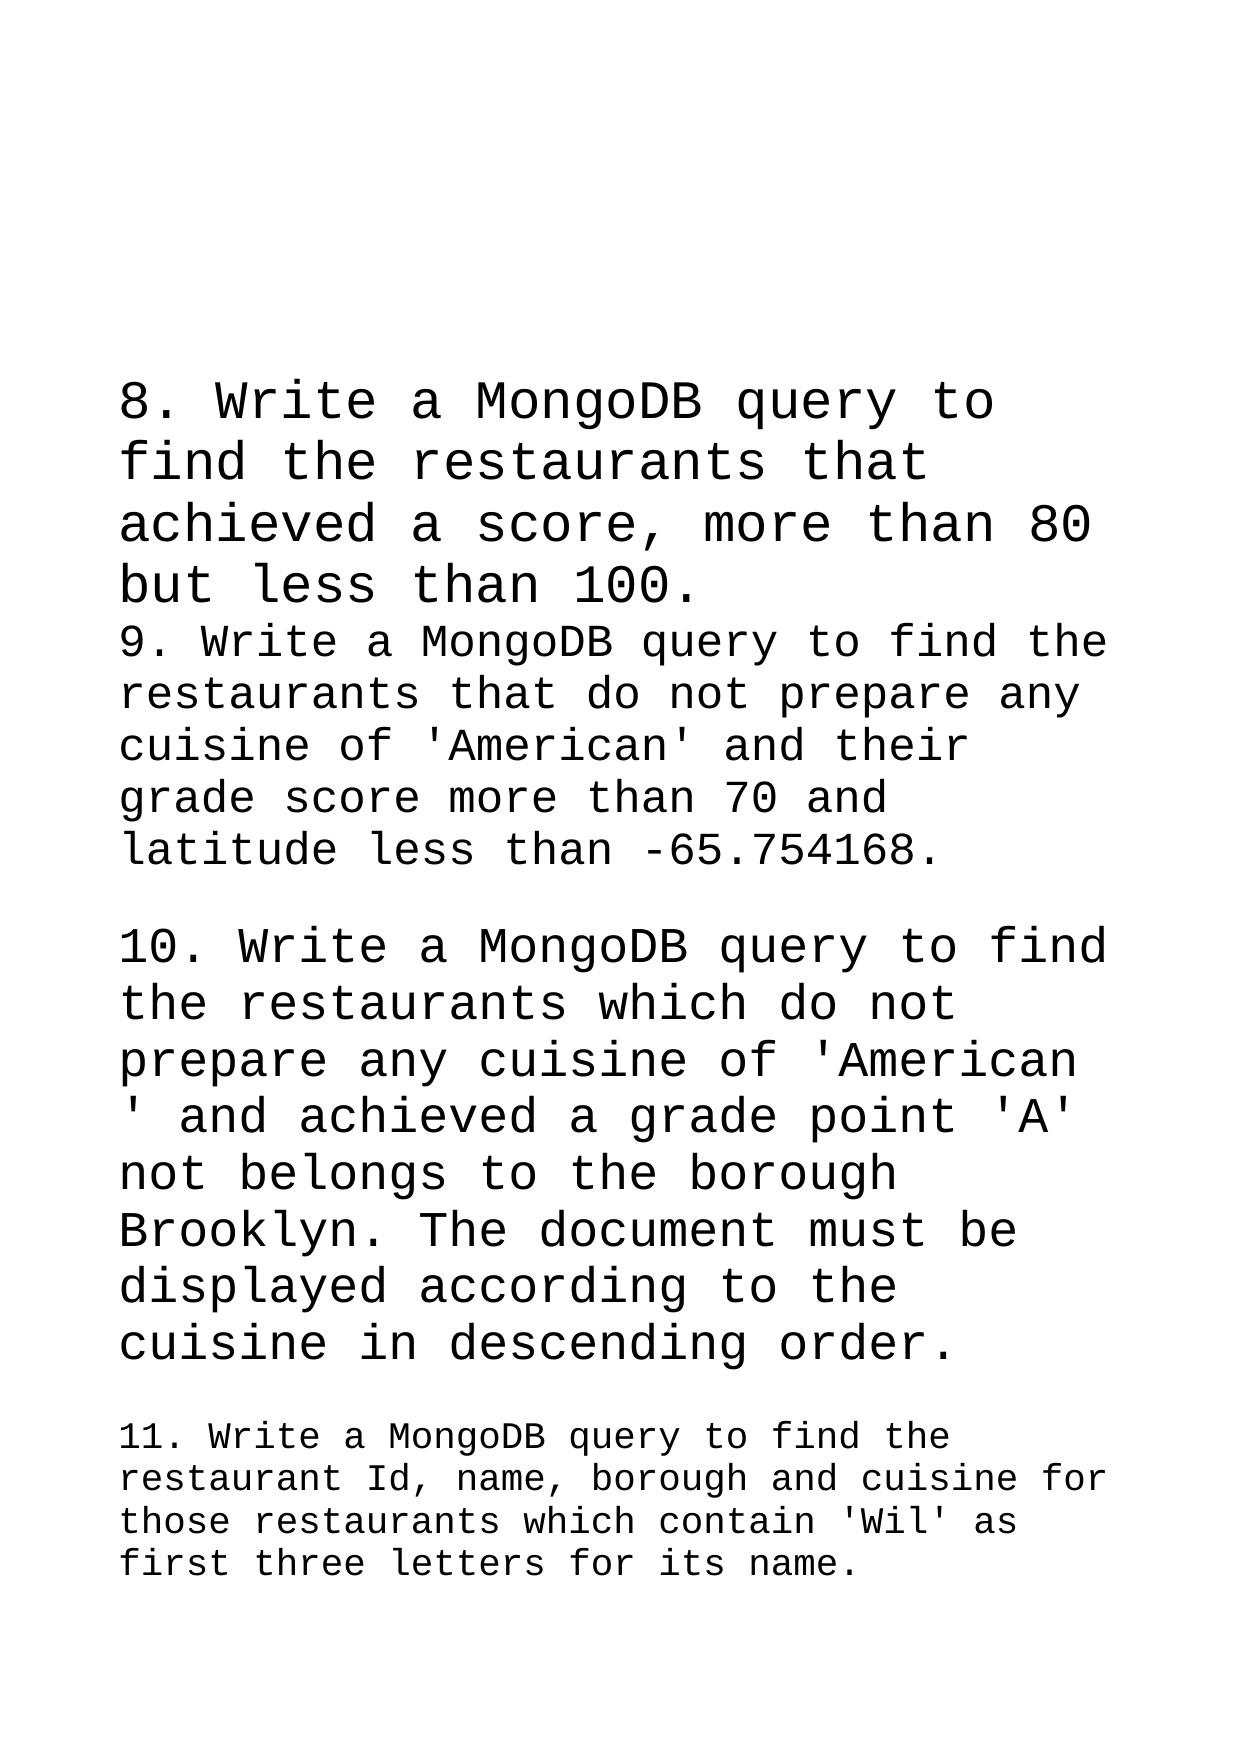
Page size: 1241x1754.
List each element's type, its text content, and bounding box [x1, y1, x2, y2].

text 8. Write a MongoDB query to find the restaurants that achieved a score, more than 80 but less than 100. [118, 373, 1122, 618]
text 9. Write a MongoDB query to find the restaurants that do not prepare any cuisine of 'American' and their grade score more than 70 and latitude less than -65.754168. [118, 618, 1122, 878]
text 11. Write a MongoDB query to find the restaurant Id, name, borough and cuisine for those restaurants which contain 'Wil' as first three letters for its name. [118, 1417, 1122, 1587]
text 10. Write a MongoDB query to find the restaurants which do not prepare any cuisine of 'American ' and achieved a grade point 'A' not belongs to the borough Brooklyn. The document must be displayed according to the cuisine in descending order. [118, 921, 1122, 1374]
